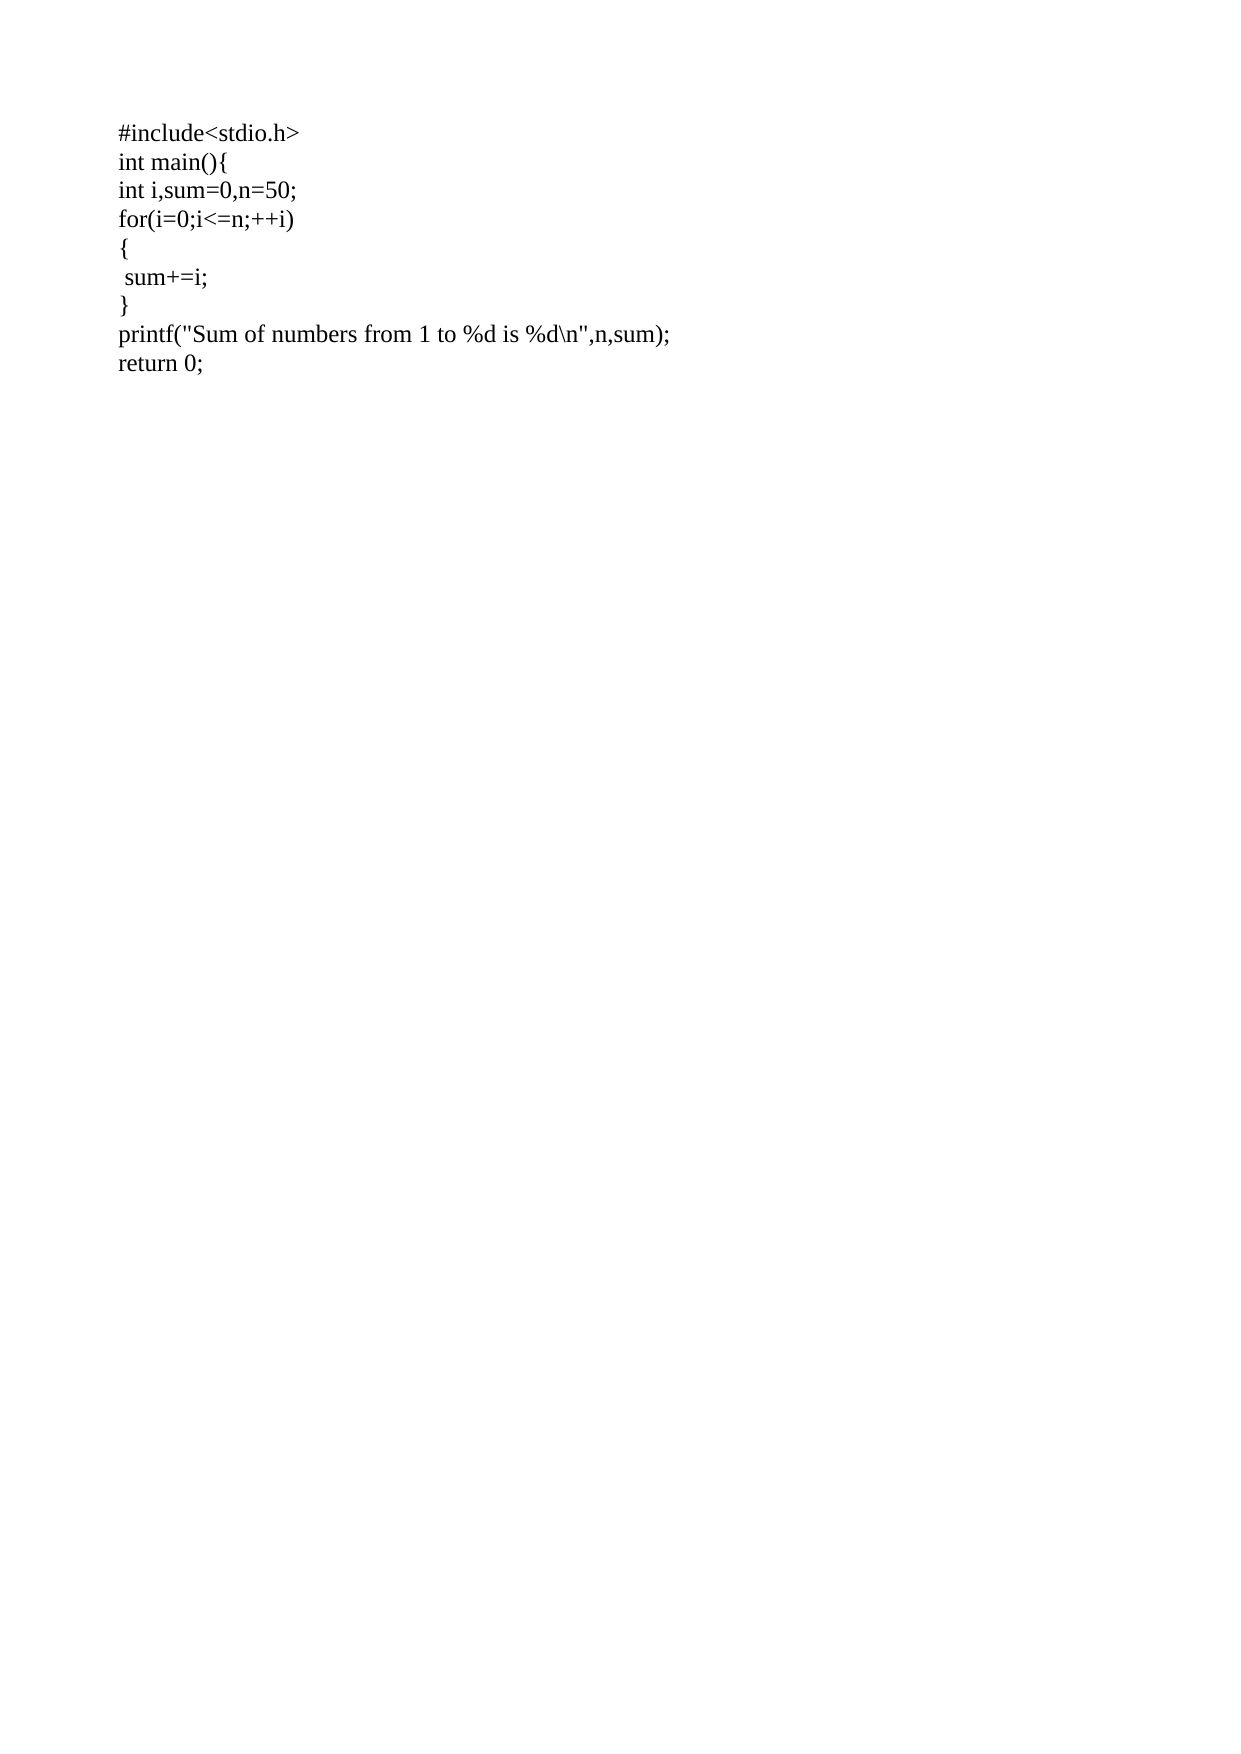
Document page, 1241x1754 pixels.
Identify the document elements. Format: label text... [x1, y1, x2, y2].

text printf("Sum of numbers from 1 to %d is %d\n",n,sum); [118, 319, 1122, 348]
text return 0; [118, 348, 1122, 377]
text } [118, 291, 1122, 319]
text int main(){ [118, 147, 1122, 176]
text #include<stdio.h> [118, 118, 1122, 147]
text sum+=i; [118, 262, 1122, 291]
text { [118, 233, 1122, 262]
text int i,sum=0,n=50; [118, 176, 1122, 204]
text for(i=0;i<=n;++i) [118, 204, 1122, 233]
